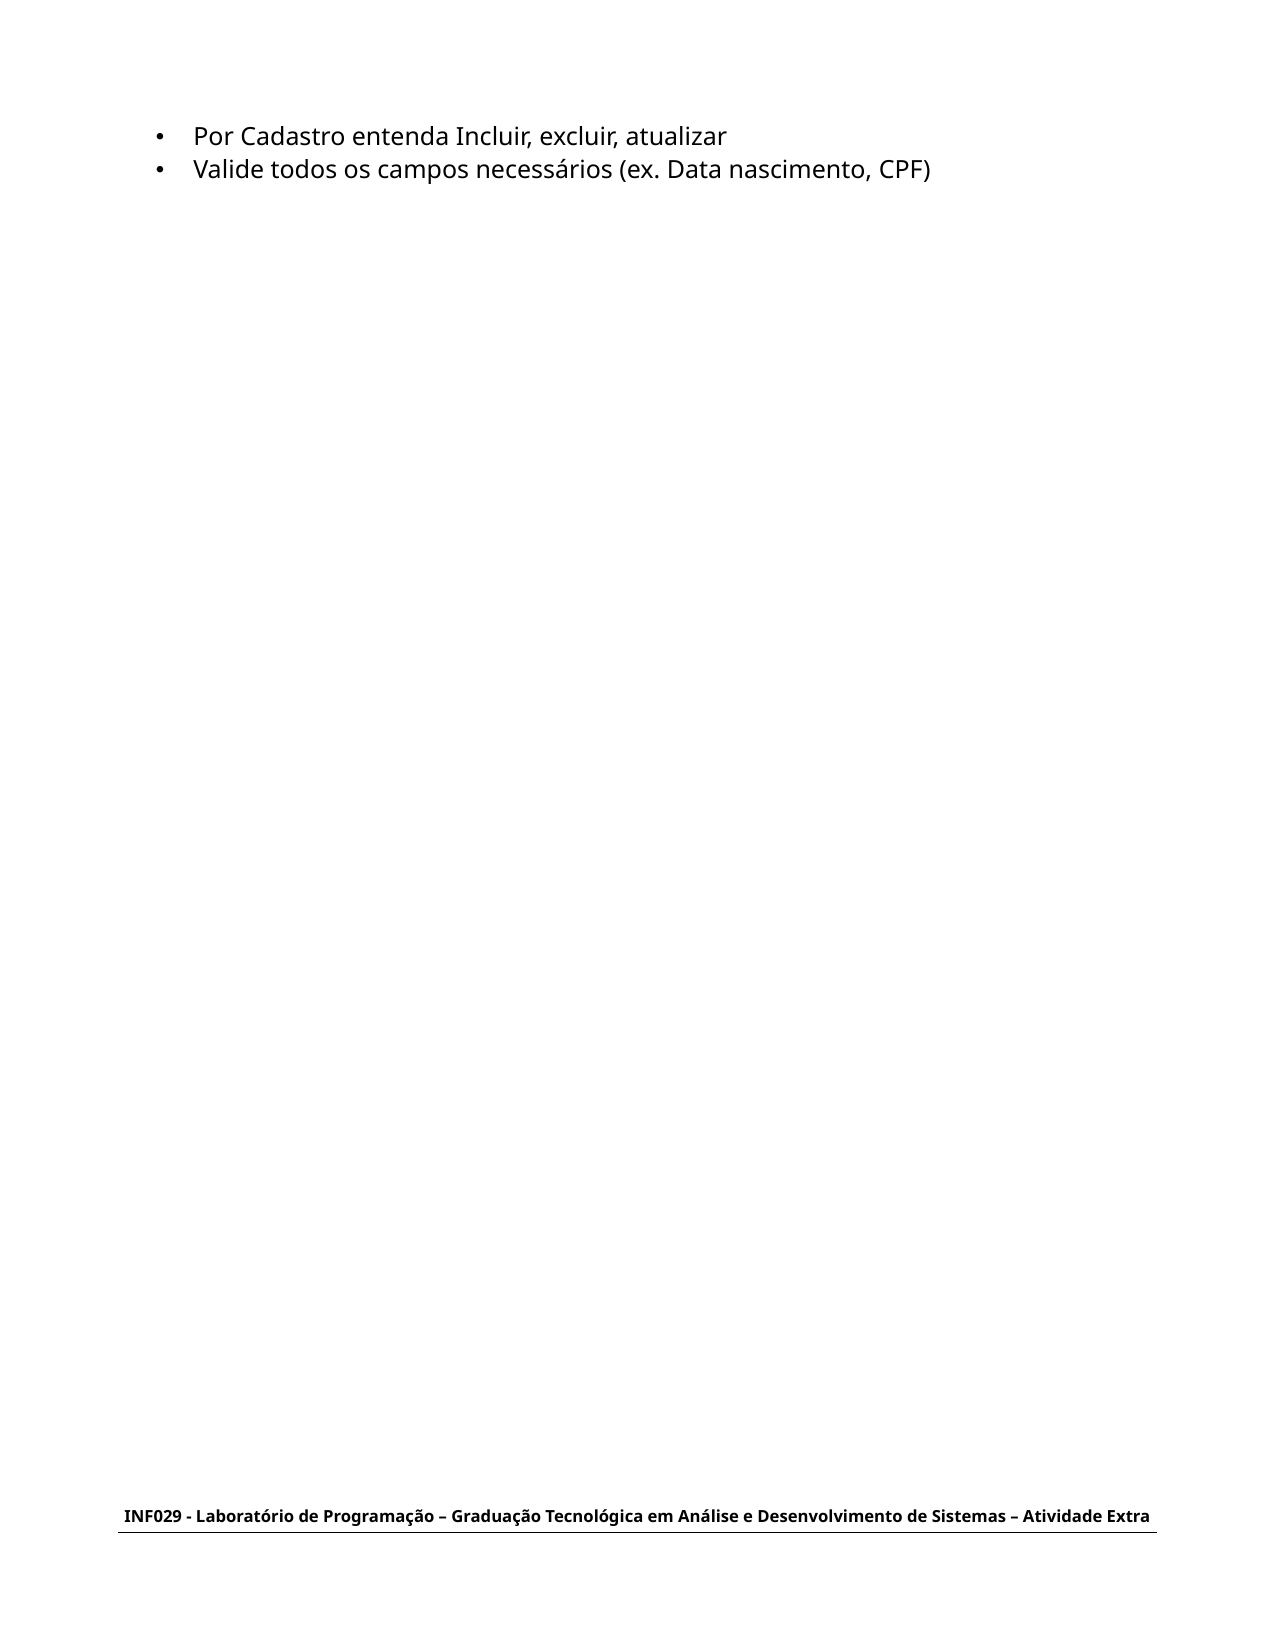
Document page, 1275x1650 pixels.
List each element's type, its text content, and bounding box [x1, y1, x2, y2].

list Valide todos os campos necessários (ex. Data nascimento, CPF) [156, 152, 1157, 186]
list Por Cadastro entenda Incluir, excluir, atualizar [156, 118, 1157, 152]
